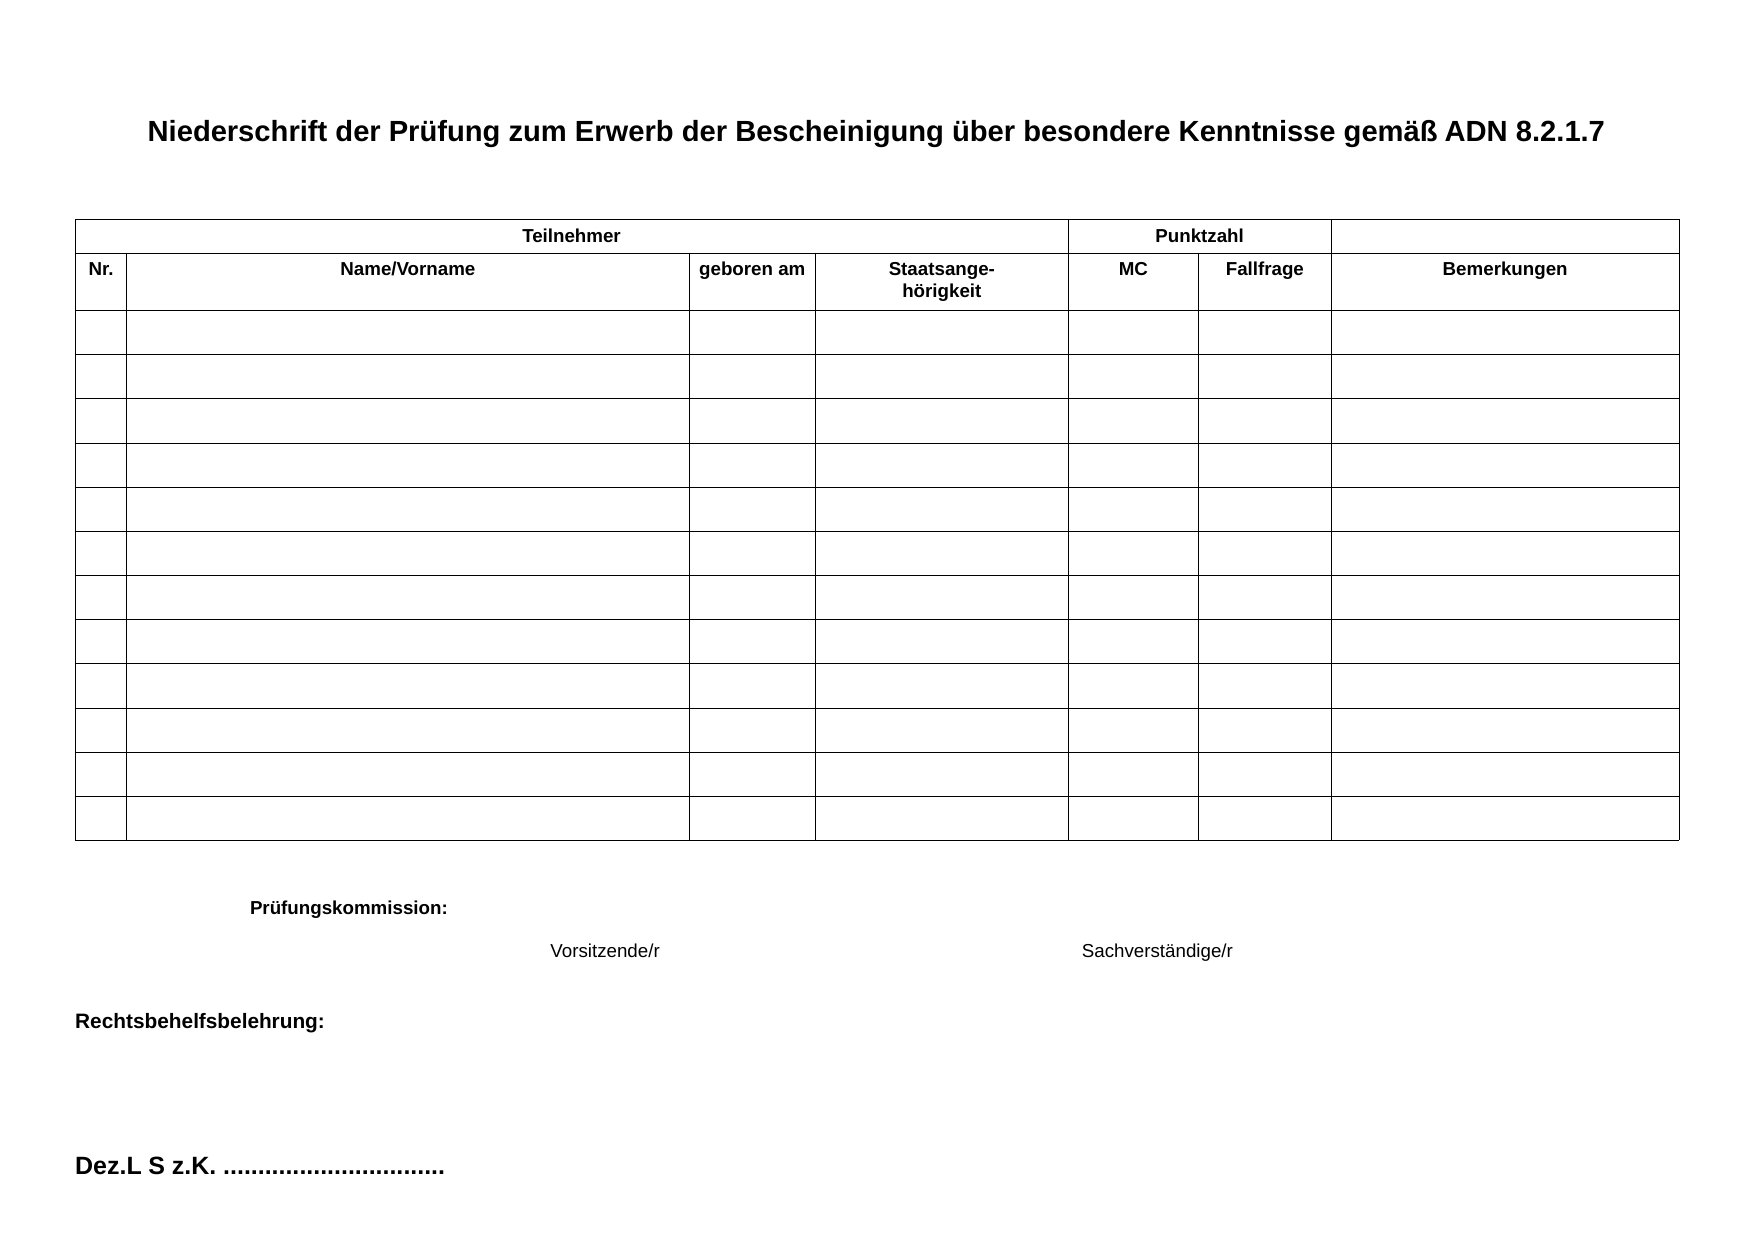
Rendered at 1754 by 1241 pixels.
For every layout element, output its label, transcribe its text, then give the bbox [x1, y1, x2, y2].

table_cell [1069, 709, 1198, 752]
table_cell [816, 576, 1068, 619]
table_cell [816, 709, 1068, 752]
table_cell Sachverständige/r [1071, 934, 1602, 967]
table_cell [1332, 399, 1679, 442]
table_cell [127, 532, 689, 575]
table_cell [1332, 709, 1679, 752]
table_cell [127, 311, 689, 354]
table_cell [1069, 399, 1198, 442]
table_cell [1332, 664, 1679, 707]
table_cell [1332, 576, 1679, 619]
table_cell MC [1069, 254, 1198, 310]
table_cell [1332, 620, 1679, 663]
table_cell [816, 355, 1068, 398]
table_cell [1069, 355, 1198, 398]
table_cell [1332, 532, 1679, 575]
table_header Prüfungskommission: [244, 881, 539, 934]
table_cell [816, 444, 1068, 487]
table_cell [76, 355, 126, 398]
table_cell [690, 488, 815, 531]
table_cell [127, 709, 689, 752]
table_cell [1332, 797, 1679, 840]
subtitle Niederschrift der Prüfung zum Erwerb der Bescheinigung über besondere Kenntnisse gemäß ADN 8.2.1.7 [75, 113, 1679, 147]
table_cell [690, 797, 815, 840]
table_cell [76, 797, 126, 840]
table_header [539, 881, 1071, 934]
table_cell [1199, 664, 1331, 707]
table_cell [690, 532, 815, 575]
table_cell [690, 620, 815, 663]
table_cell [1069, 576, 1198, 619]
table_cell [76, 664, 126, 707]
table_cell [690, 444, 815, 487]
table_cell [1199, 753, 1331, 796]
table_cell Vorsitzende/r [539, 934, 1071, 967]
table_cell [127, 488, 689, 531]
table_cell [1069, 311, 1198, 354]
table_cell [1199, 355, 1331, 398]
table_cell [1069, 753, 1198, 796]
table_cell [690, 664, 815, 707]
table_cell [1069, 664, 1198, 707]
table_cell [816, 753, 1068, 796]
table_cell [816, 399, 1068, 442]
table_cell [1069, 532, 1198, 575]
table_cell [1332, 311, 1679, 354]
table_cell [76, 488, 126, 531]
table_cell [127, 355, 689, 398]
table_cell Fallfrage [1199, 254, 1331, 310]
table_cell [1069, 797, 1198, 840]
table_cell [76, 532, 126, 575]
table_cell [127, 620, 689, 663]
table_cell [1332, 488, 1679, 531]
table_cell [127, 797, 689, 840]
table_cell [76, 311, 126, 354]
table_cell [1199, 576, 1331, 619]
table_cell [127, 576, 689, 619]
table_cell [1332, 753, 1679, 796]
table_cell [690, 355, 815, 398]
table_cell [816, 532, 1068, 575]
table_cell [1199, 532, 1331, 575]
table_cell [1069, 620, 1198, 663]
table_cell [1332, 444, 1679, 487]
table_cell [1199, 488, 1331, 531]
table_cell Staatsange- hörigkeit [816, 254, 1068, 310]
table_cell [127, 444, 689, 487]
table_cell [1199, 620, 1331, 663]
table_cell [76, 620, 126, 663]
table_header [1332, 220, 1679, 252]
table_cell Name/Vorname [127, 254, 689, 310]
table_cell [1199, 311, 1331, 354]
table_cell [76, 399, 126, 442]
table_cell [816, 620, 1068, 663]
table_cell [76, 576, 126, 619]
table_cell [816, 311, 1068, 354]
table_cell [1199, 444, 1331, 487]
table_header Punktzahl [1069, 220, 1331, 252]
table_cell [690, 576, 815, 619]
table_cell [127, 399, 689, 442]
table_cell [1069, 488, 1198, 531]
table_cell [127, 753, 689, 796]
table_cell [76, 444, 126, 487]
table_cell [1332, 355, 1679, 398]
table_cell [816, 488, 1068, 531]
table_cell geboren am [690, 254, 815, 310]
table_cell [1199, 709, 1331, 752]
table_cell [76, 753, 126, 796]
table_header [1071, 881, 1602, 934]
table_cell [690, 709, 815, 752]
table_cell [127, 664, 689, 707]
text Rechtsbehelfsbelehrung: [75, 1008, 1679, 1032]
table_cell [690, 399, 815, 442]
table_cell [1199, 399, 1331, 442]
table_cell [76, 709, 126, 752]
table_header Teilnehmer [76, 220, 1068, 252]
table_cell [816, 664, 1068, 707]
table_cell Nr. [76, 254, 126, 310]
table_cell [244, 934, 539, 967]
table_cell [816, 797, 1068, 840]
table_cell [690, 311, 815, 354]
table_cell [690, 753, 815, 796]
table_cell Bemerkungen [1332, 254, 1679, 310]
table_cell [1069, 444, 1198, 487]
text Dez.L S z.K. ................................ [75, 1151, 1679, 1180]
table_cell [1199, 797, 1331, 840]
